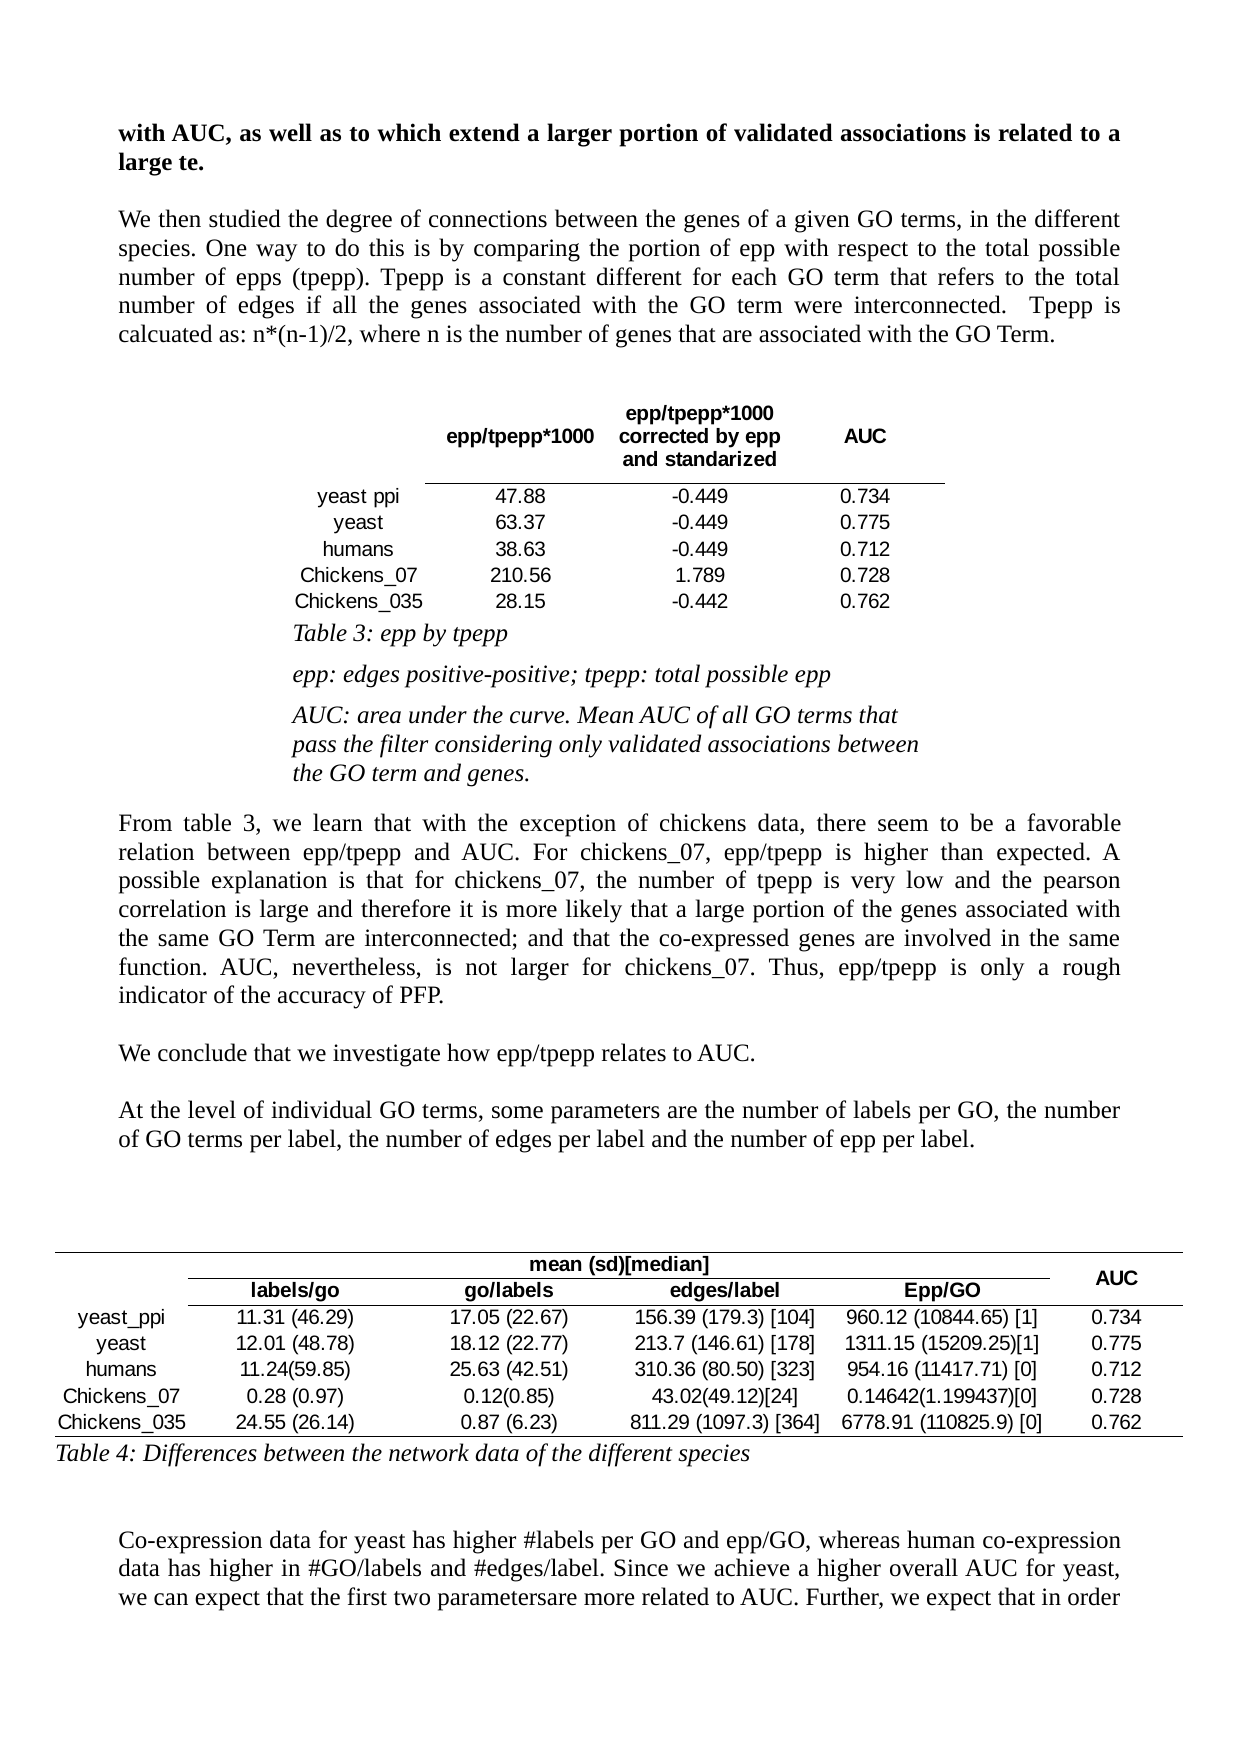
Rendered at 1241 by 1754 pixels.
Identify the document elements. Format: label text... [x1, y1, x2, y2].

text Co-expression data for yeast has higher #labels per GO and epp/GO, whereas human co-expression data has higher in #GO/labels and #edges/label. Since we achieve a higher overall AUC for yeast, we can expect that the first two parametersare more related to AUC. Further, we expect that in order [118, 1525, 1122, 1611]
text epp: edges positive-positive; tpepp: total possible epp [292, 659, 948, 688]
text We conclude that we investigate how epp/tpepp relates to AUC. [118, 1038, 1122, 1067]
text At the level of individual GO terms, some parameters are the number of labels per GO, the number of GO terms per label, the number of edges per label and the number of epp per label. [118, 1096, 1122, 1153]
text Table 3: epp by tpepp [292, 389, 948, 646]
text with AUC, as well as to which extend a larger portion of validated associations is related to a large te. [118, 118, 1122, 176]
text Table 4: Differences between the network data of the different species [55, 1252, 1185, 1467]
text AUC: area under the curve. Mean AUC of all GO terms that pass the filter considering only validated associations between the GO term and genes. [292, 700, 948, 786]
text From table 3, we learn that with the exception of chickens data, there seem to be a favorable relation between epp/tpepp and AUC. For chickens_07, epp/tpepp is higher than expected. A possible explanation is that for chickens_07, the number of tpepp is very low and the pearson correlation is large and therefore it is more likely that a large portion of the genes associated with the same GO Term are interconnected; and that the co-expressed genes are involved in the same function. AUC, nevertheless, is not larger for chickens_07. Thus, epp/tpepp is only a rough indicator of the accuracy of PFP. [118, 808, 1122, 1009]
text We then studied the degree of connections between the genes of a given GO terms, in the different species. One way to do this is by comparing the portion of epp with respect to the total possible number of epps (tpepp). Tpepp is a constant different for each GO term that refers to the total number of edges if all the genes associated with the GO term were interconnected. Tpepp is calcuated as: n*(n-1)/2, where n is the number of genes that are associated with the GO Term. [118, 204, 1122, 348]
